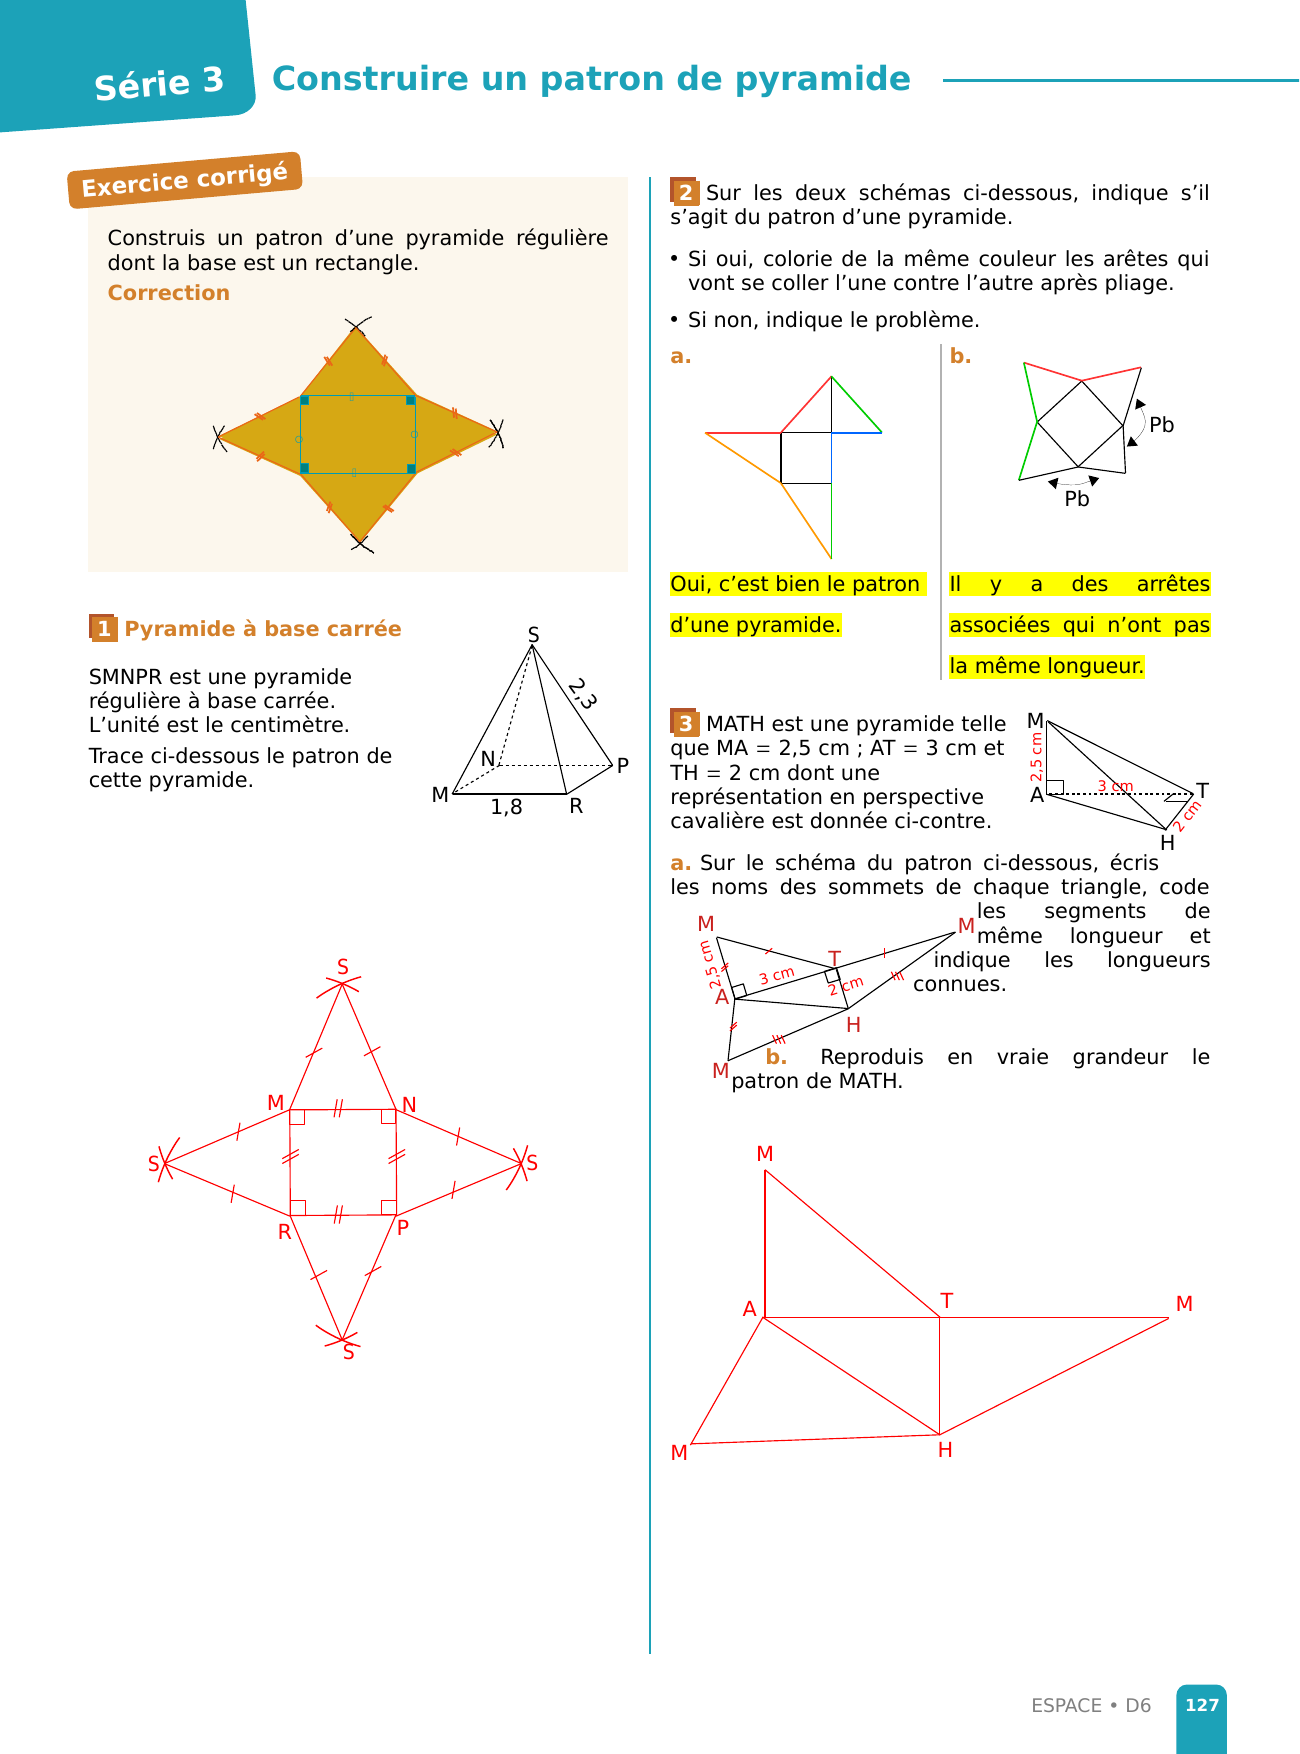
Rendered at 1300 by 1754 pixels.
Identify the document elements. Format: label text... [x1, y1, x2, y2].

list Oui, c’est bien le patron d’une pyramide. [670, 555, 932, 637]
list SMNPR est une pyramide régulière à base carrée. L’unité est le centimètre. [548, 665, 629, 738]
subtitle Pyramide à base carrée [88, 613, 629, 641]
list Reproduis en vraie grandeur le patron de MATH. [670, 1045, 1211, 1093]
list Trace ci‑dessous le patron de cette pyramide. [88, 744, 477, 792]
list SMNPR est une pyramide régulière à base carrée. L’unité est le centimètre. [88, 665, 520, 738]
list SMNPR est une pyramide régulière à base carrée. L’unité est le centimètre. [484, 665, 552, 738]
list Construis un patron d’une pyramide régulière dont la base est un rectangle. [107, 226, 609, 275]
list Trace ci‑dessous le patron de cette pyramide. [556, 744, 611, 792]
list Trace ci‑dessous le patron de cette pyramide. [574, 744, 629, 792]
subtitle Sur les deux schémas ci-dessous, indique s’il s’agit du patron d’une pyramide. [670, 177, 1211, 229]
list Si non, indique le problème. [670, 308, 1211, 332]
list Sur le schéma du patron ci-dessous, écris les noms des sommets de chaque triangle, code les segments de même longueur et indique les longueurs connues. [670, 851, 1211, 997]
list Correction [107, 281, 609, 305]
list Trace ci‑dessous le patron de cette pyramide. [456, 744, 565, 792]
list SMNPR est une pyramide régulière à base carrée. L’unité est le centimètre. [538, 665, 593, 738]
subtitle MATH est une pyramide telle que MA  2,5 cm ; AT  3 cm et TH  2 cm dont une représentation en perspective cavalière est donnée ci-contre. [670, 708, 1211, 833]
list Si oui, colorie de la même couleur les arêtes qui vont se coller l’une contre l’autre après pliage. [670, 247, 1211, 296]
list Il y a des arrêtes associées qui n’ont pas la même longueur. [949, 555, 1211, 679]
